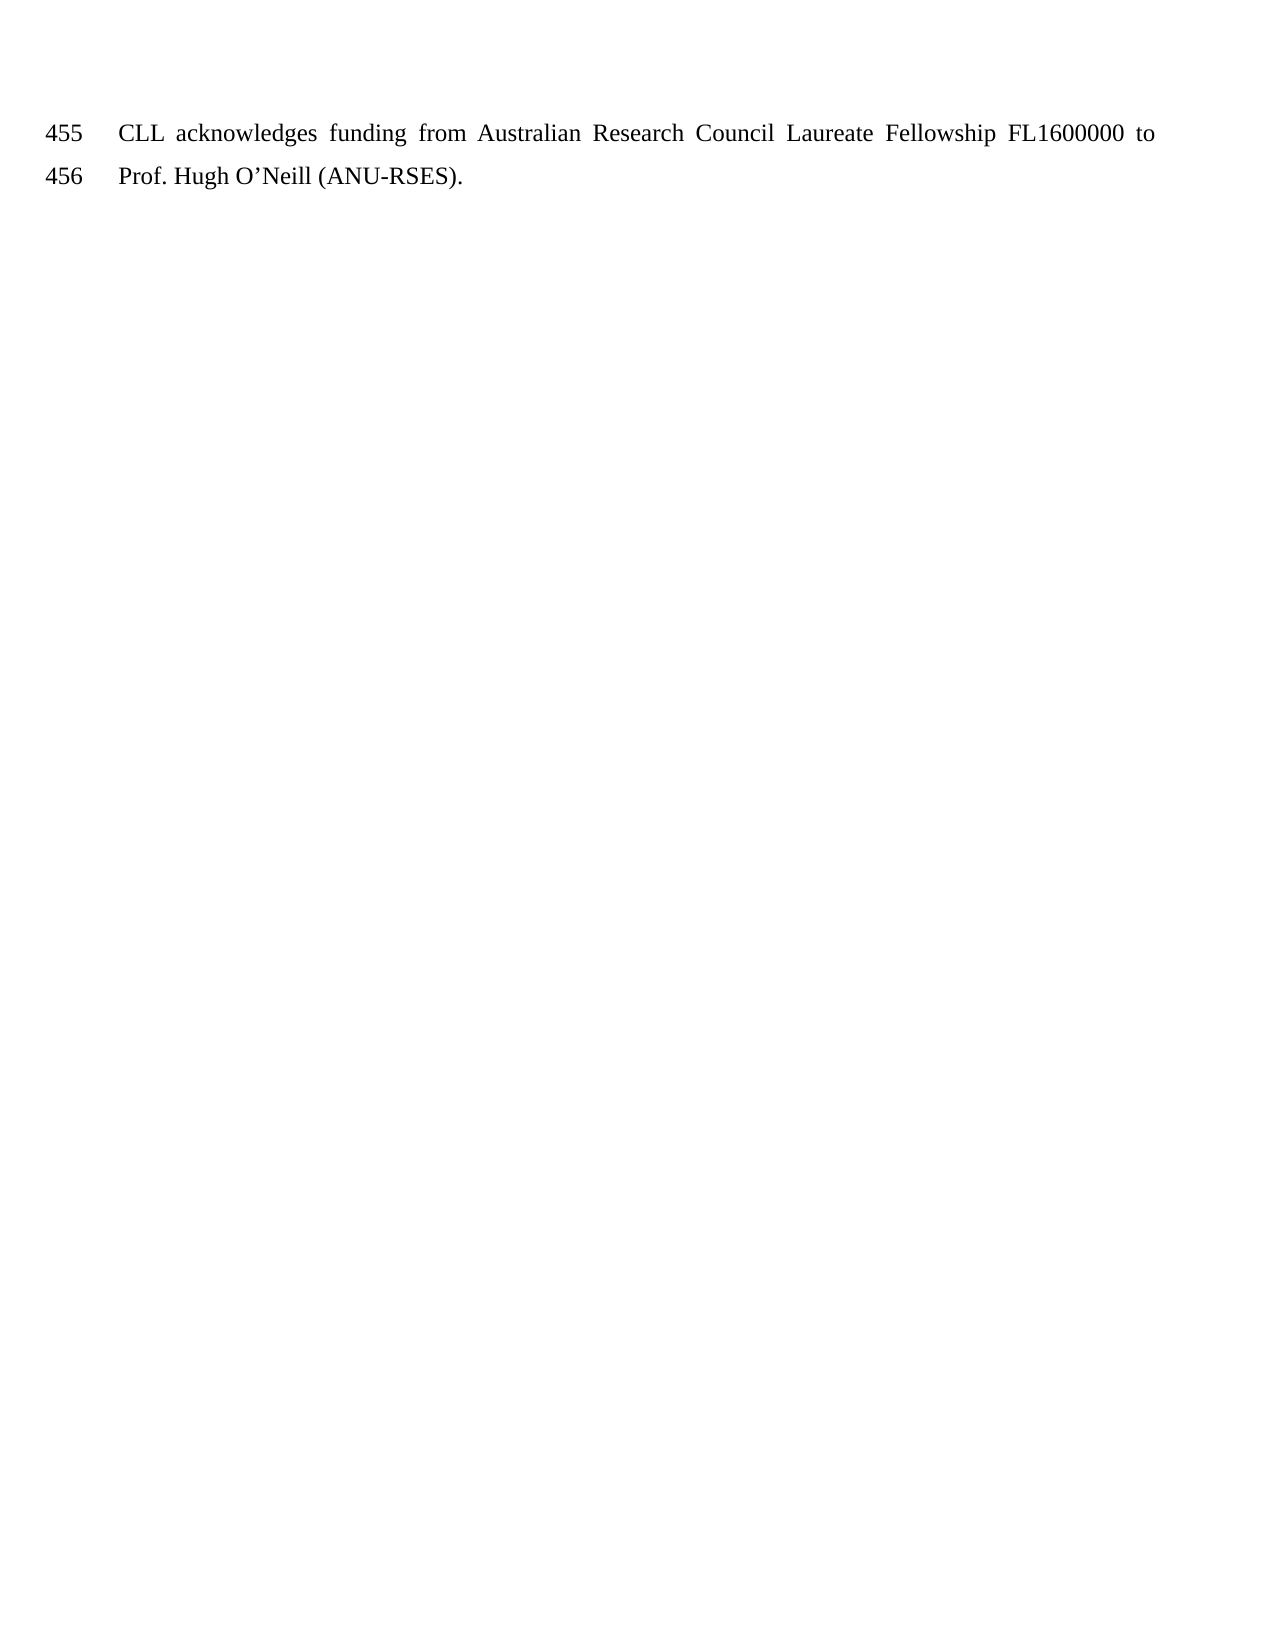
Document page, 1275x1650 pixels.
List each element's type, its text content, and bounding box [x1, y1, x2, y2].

text CLL acknowledges funding from Australian Research Council Laureate Fellowship FL1600000 to Prof. Hugh O’Neill (ANU-RSES). [118, 118, 1157, 190]
